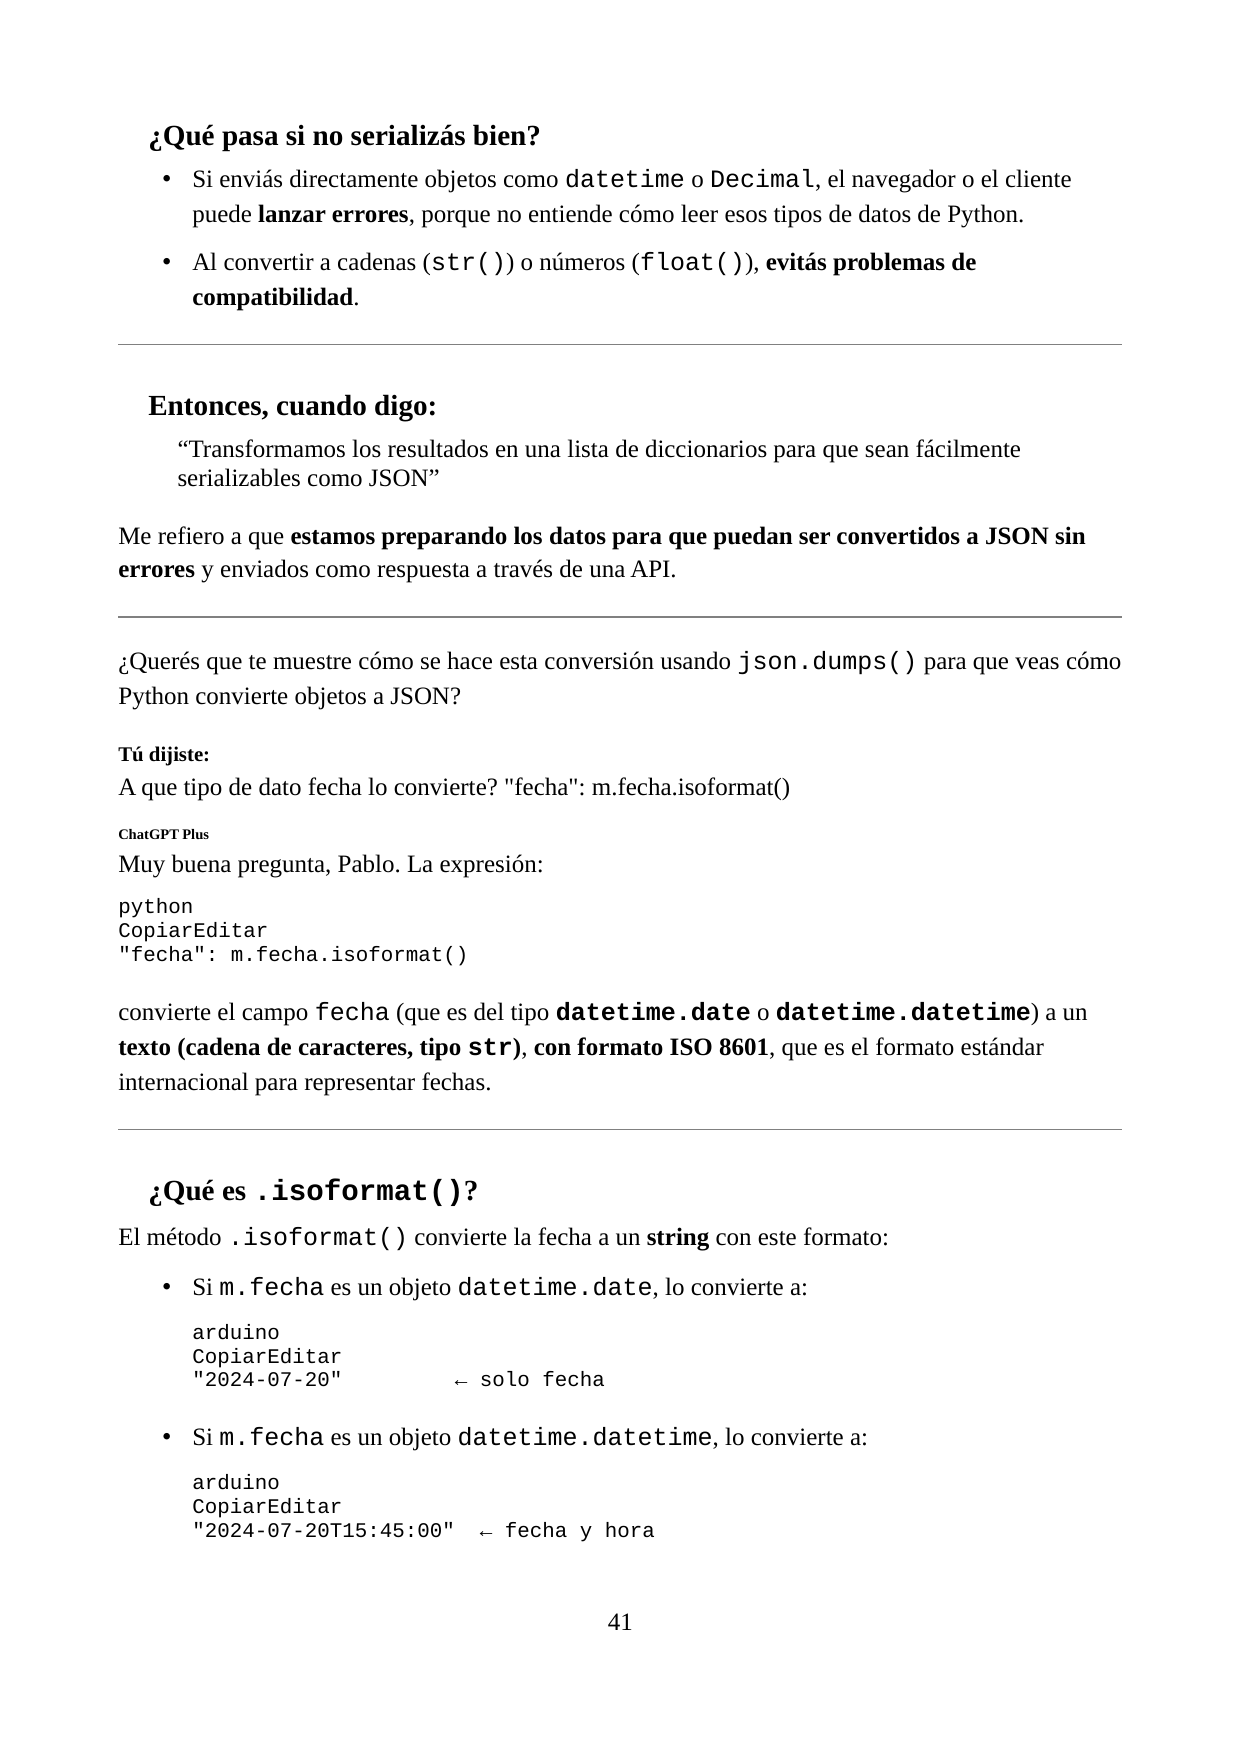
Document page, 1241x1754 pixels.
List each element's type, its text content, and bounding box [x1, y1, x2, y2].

text ¿Querés que te muestre cómo se hace esta conversión usando json.dumps() para que veas cómo Python convierte objetos a JSON? [118, 646, 1122, 710]
subtitle 📌 ¿Qué es .isoformat()? [118, 1173, 1122, 1209]
subtitle 📌 ¿Qué pasa si no serializás bien? [118, 118, 1122, 152]
text CopiarEditar [118, 920, 1122, 944]
list arduino [162, 1472, 1122, 1496]
text “Transformamos los resultados en una lista de diccionarios para que sean fácilmente serializables como JSON” [177, 434, 1063, 492]
text Muy buena pregunta, Pablo. La expresión: [118, 849, 1122, 877]
list Si m.fecha es un objeto datetime.datetime, lo convierte a: [162, 1422, 1122, 1453]
text Me refiero a que estamos preparando los datos para que puedan ser convertidos a JSON sin errores y enviados como respuesta a través de una API. [118, 521, 1122, 583]
subtitle ✨ Entonces, cuando digo: [118, 388, 1122, 422]
list Al convertir a cadenas (str()) o números (float()), evitás problemas de compatibilidad. [162, 247, 1122, 311]
text convierte el campo fecha (que es del tipo datetime.date o datetime.datetime) a un texto (cadena de caracteres, tipo str), con formato ISO 8601, que es el formato estándar internacional para representar fechas. [118, 997, 1122, 1096]
text python [118, 896, 1122, 920]
subtitle ChatGPT Plus [118, 826, 1122, 842]
subtitle Tú dijiste: [118, 742, 1122, 766]
text "fecha": m.fecha.isoformat() [118, 944, 1122, 967]
list Si m.fecha es un objeto datetime.date, lo convierte a: [162, 1272, 1122, 1303]
text A que tipo de dato fecha lo convierte? "fecha": m.fecha.isoformat() [118, 772, 1122, 801]
list CopiarEditar [162, 1496, 1122, 1520]
text El método .isoformat() convierte la fecha a un string con este formato: [118, 1222, 1122, 1253]
list arduino [162, 1322, 1122, 1346]
list "2024-07-20T15:45:00" ← fecha y hora [162, 1520, 1122, 1543]
list "2024-07-20" ← solo fecha [162, 1369, 1122, 1393]
list Si enviás directamente objetos como datetime o Decimal, el navegador o el cliente puede lanzar errores, porque no entiende cómo leer esos tipos de datos de Python. [162, 164, 1122, 228]
list CopiarEditar [162, 1346, 1122, 1369]
